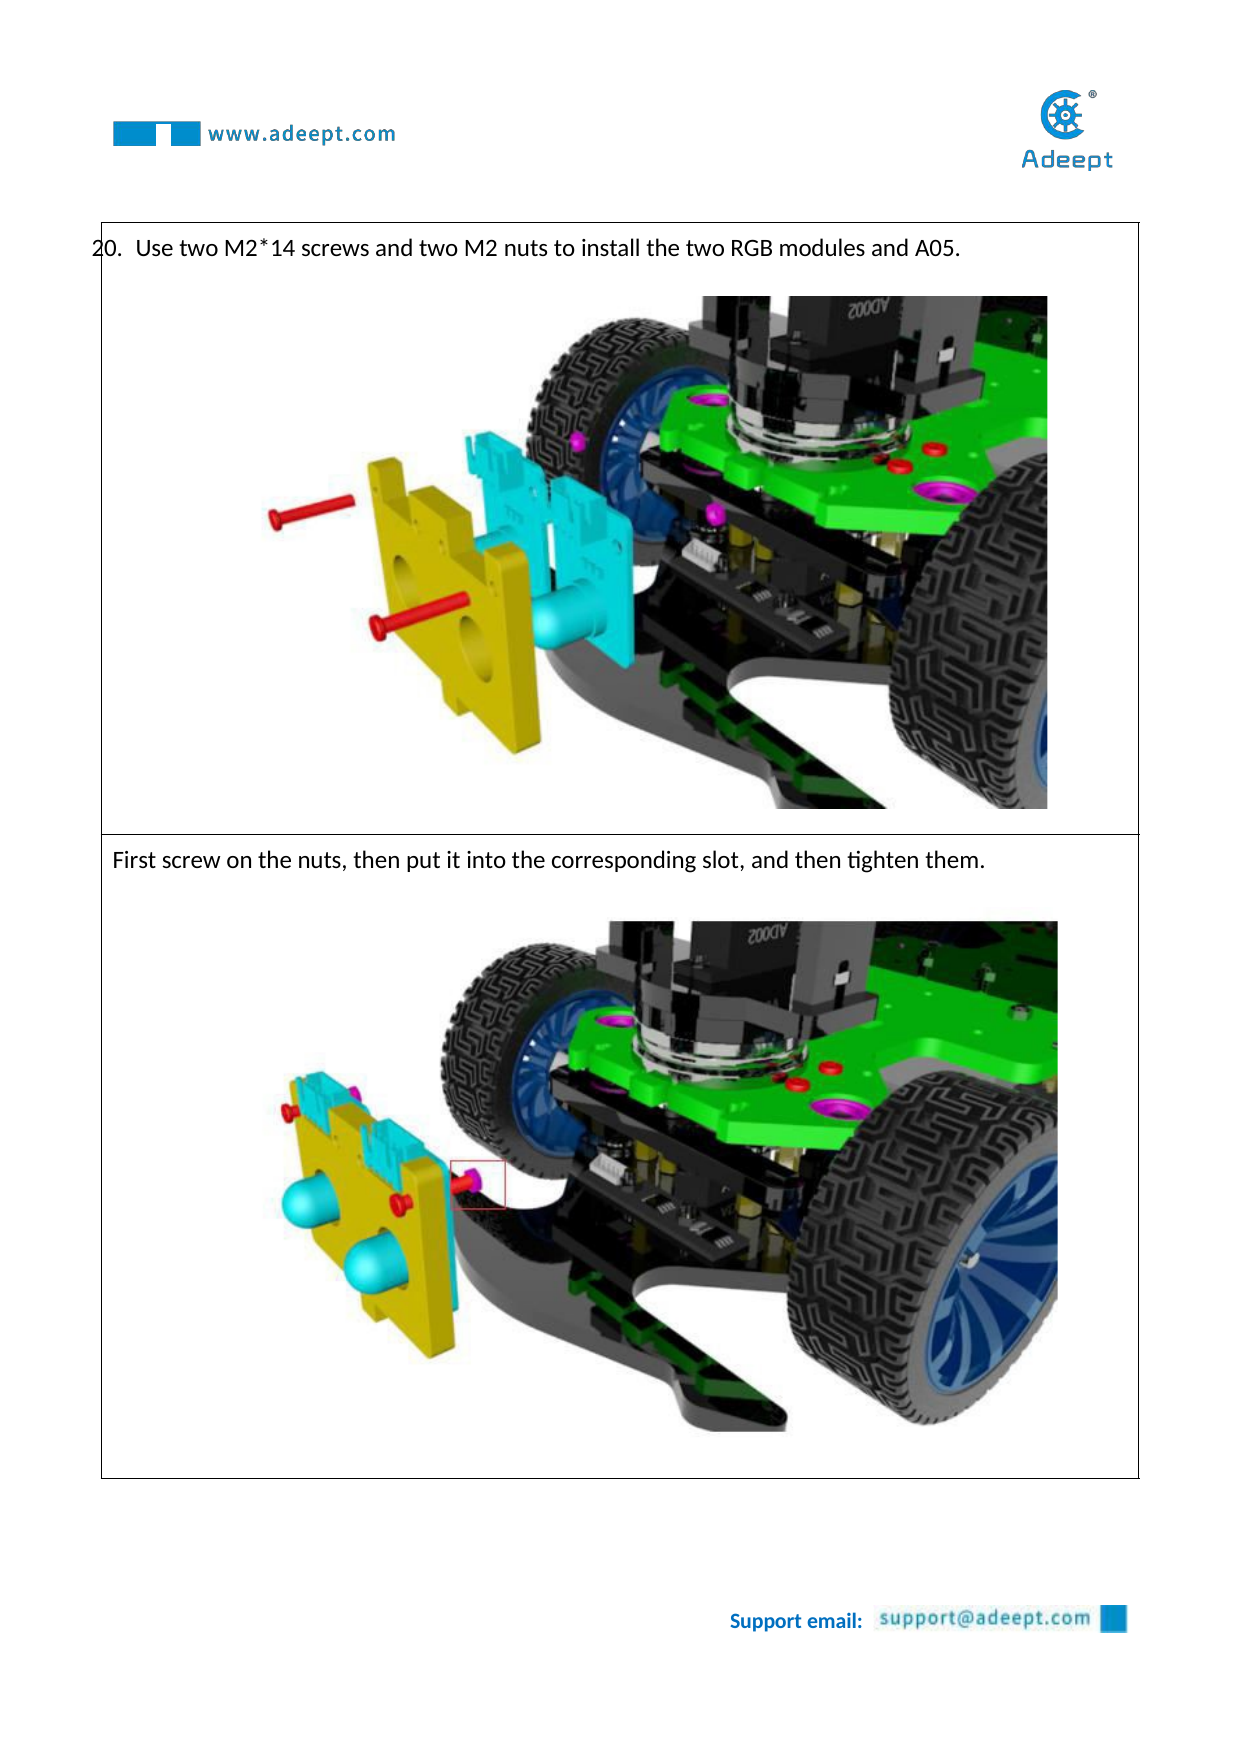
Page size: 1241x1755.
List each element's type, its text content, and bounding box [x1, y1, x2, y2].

list Use two M2*14 screws and two M2 nuts to install the two RGB modules and A05. [112, 232, 1138, 263]
text First screw on the nuts, then put it into the corresponding slot, and then tighten them. [112, 844, 1138, 874]
